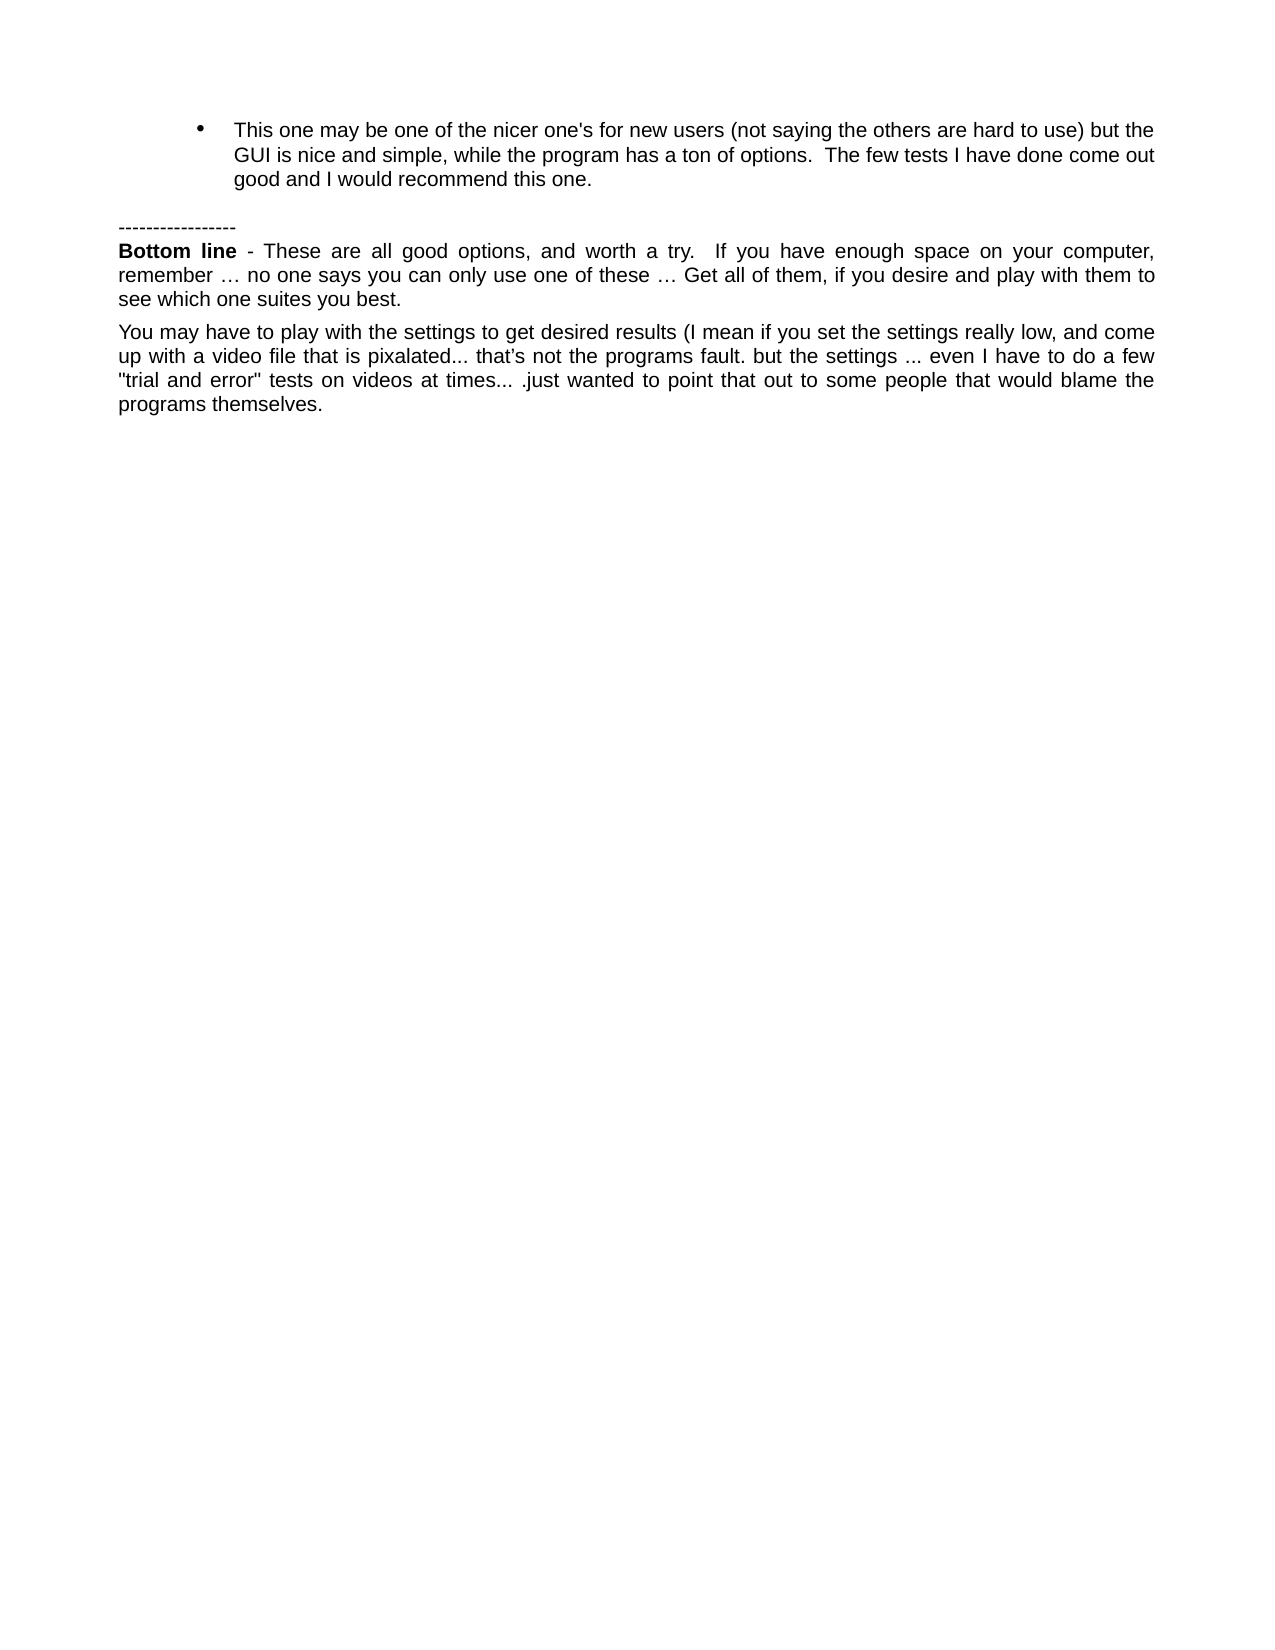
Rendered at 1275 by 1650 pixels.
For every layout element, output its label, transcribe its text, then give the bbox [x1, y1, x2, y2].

text You may have to play with the settings to get desired results (I mean if you set the settings really low, and come up with a video file that is pixalated... that’s not the programs fault. but the settings ... even I have to do a few "trial and error" tests on videos at times... .just wanted to point that out to some people that would blame the programs themselves. [118, 320, 1157, 416]
list This one may be one of the nicer one's for new users (not saying the others are hard to use) but the GUI is nice and simple, while the program has a ton of options. The few tests I have done come out good and I would recommend this one. [196, 118, 1157, 191]
text Bottom line - These are all good options, and worth a try. If you have enough space on your computer, remember … no one says you can only use one of these … Get all of them, if you desire and play with them to see which one suites you best. [118, 239, 1157, 311]
text ----------------- [118, 215, 1157, 239]
